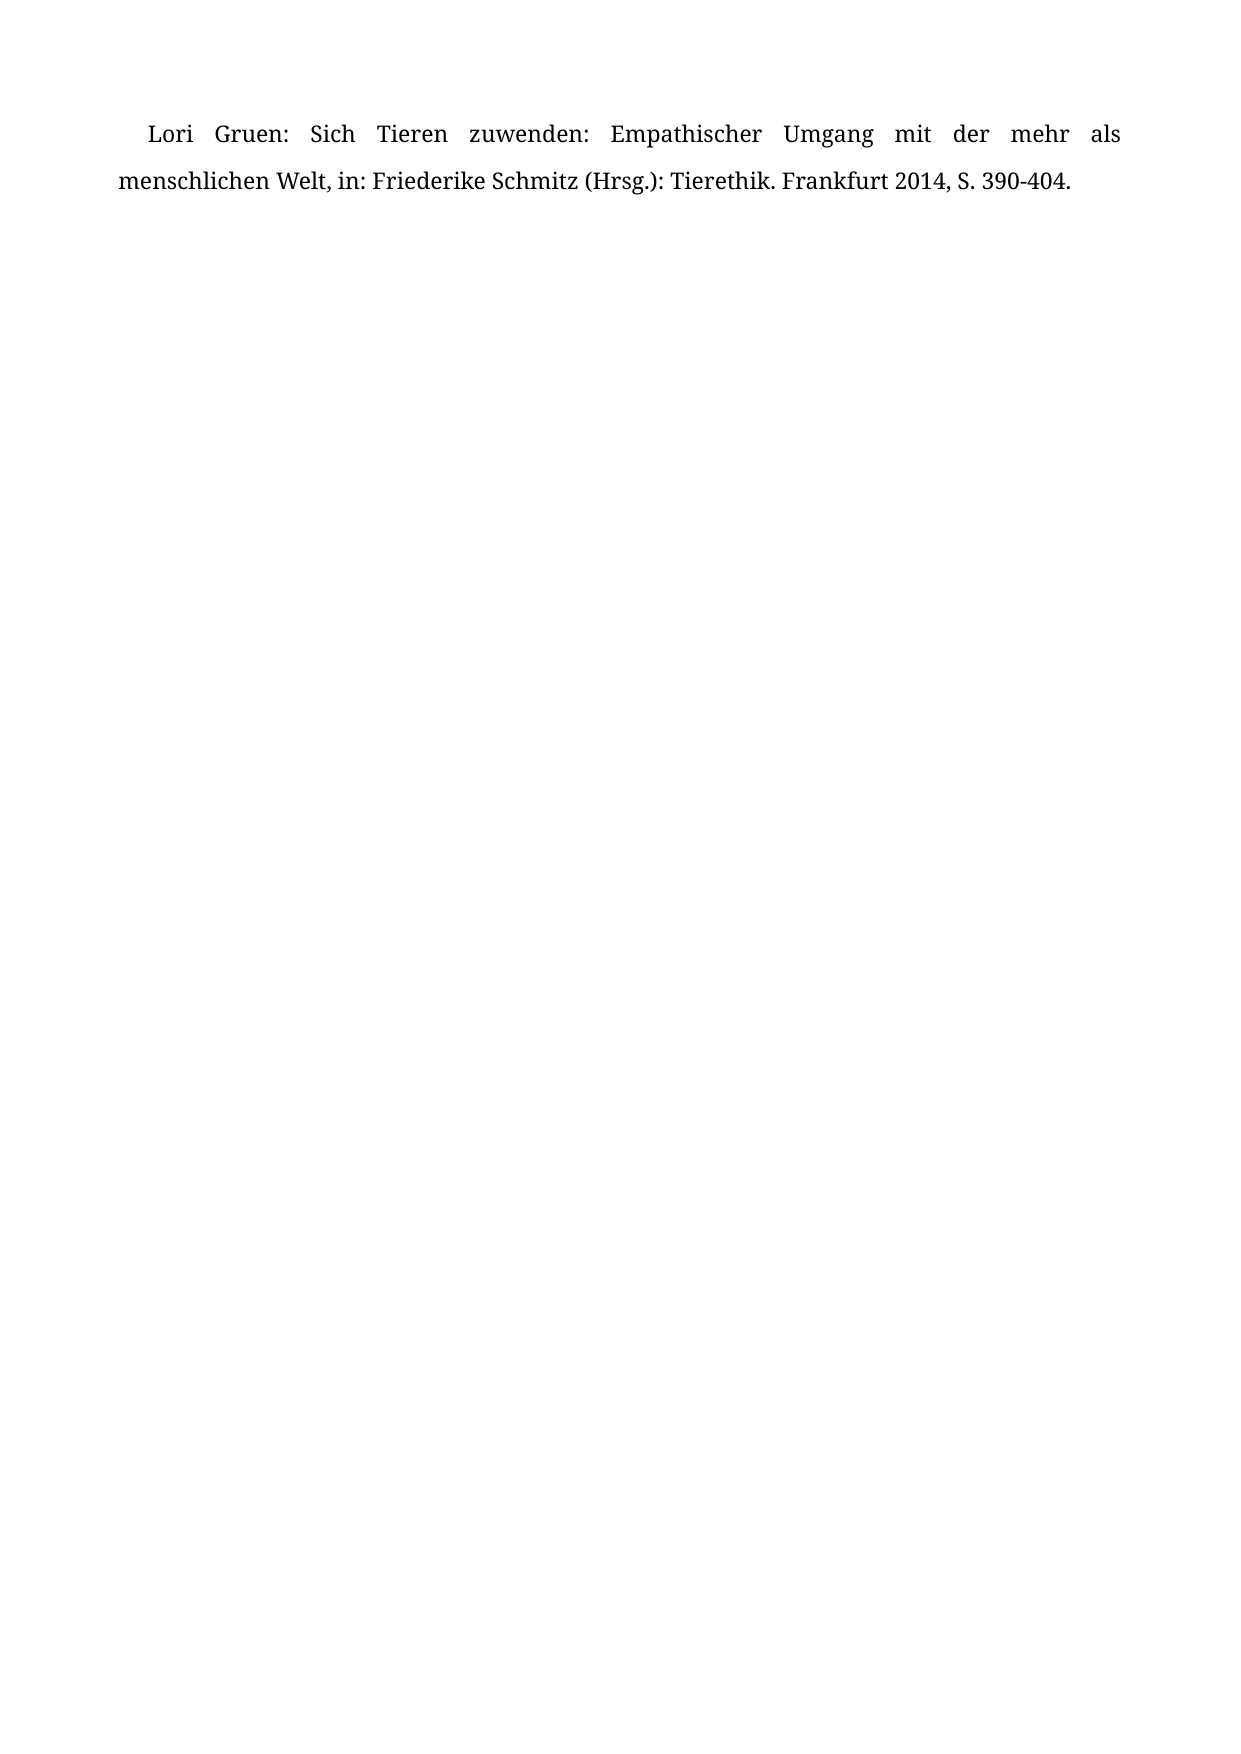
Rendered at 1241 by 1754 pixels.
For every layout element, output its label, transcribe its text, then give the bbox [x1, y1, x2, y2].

text Lori Gruen: Sich Tieren zuwenden: Empathischer Umgang mit der mehr als menschlichen Welt, in: Friederike Schmitz (Hrsg.): Tierethik. Frankfurt 2014, S. 390-404. [118, 118, 1122, 196]
